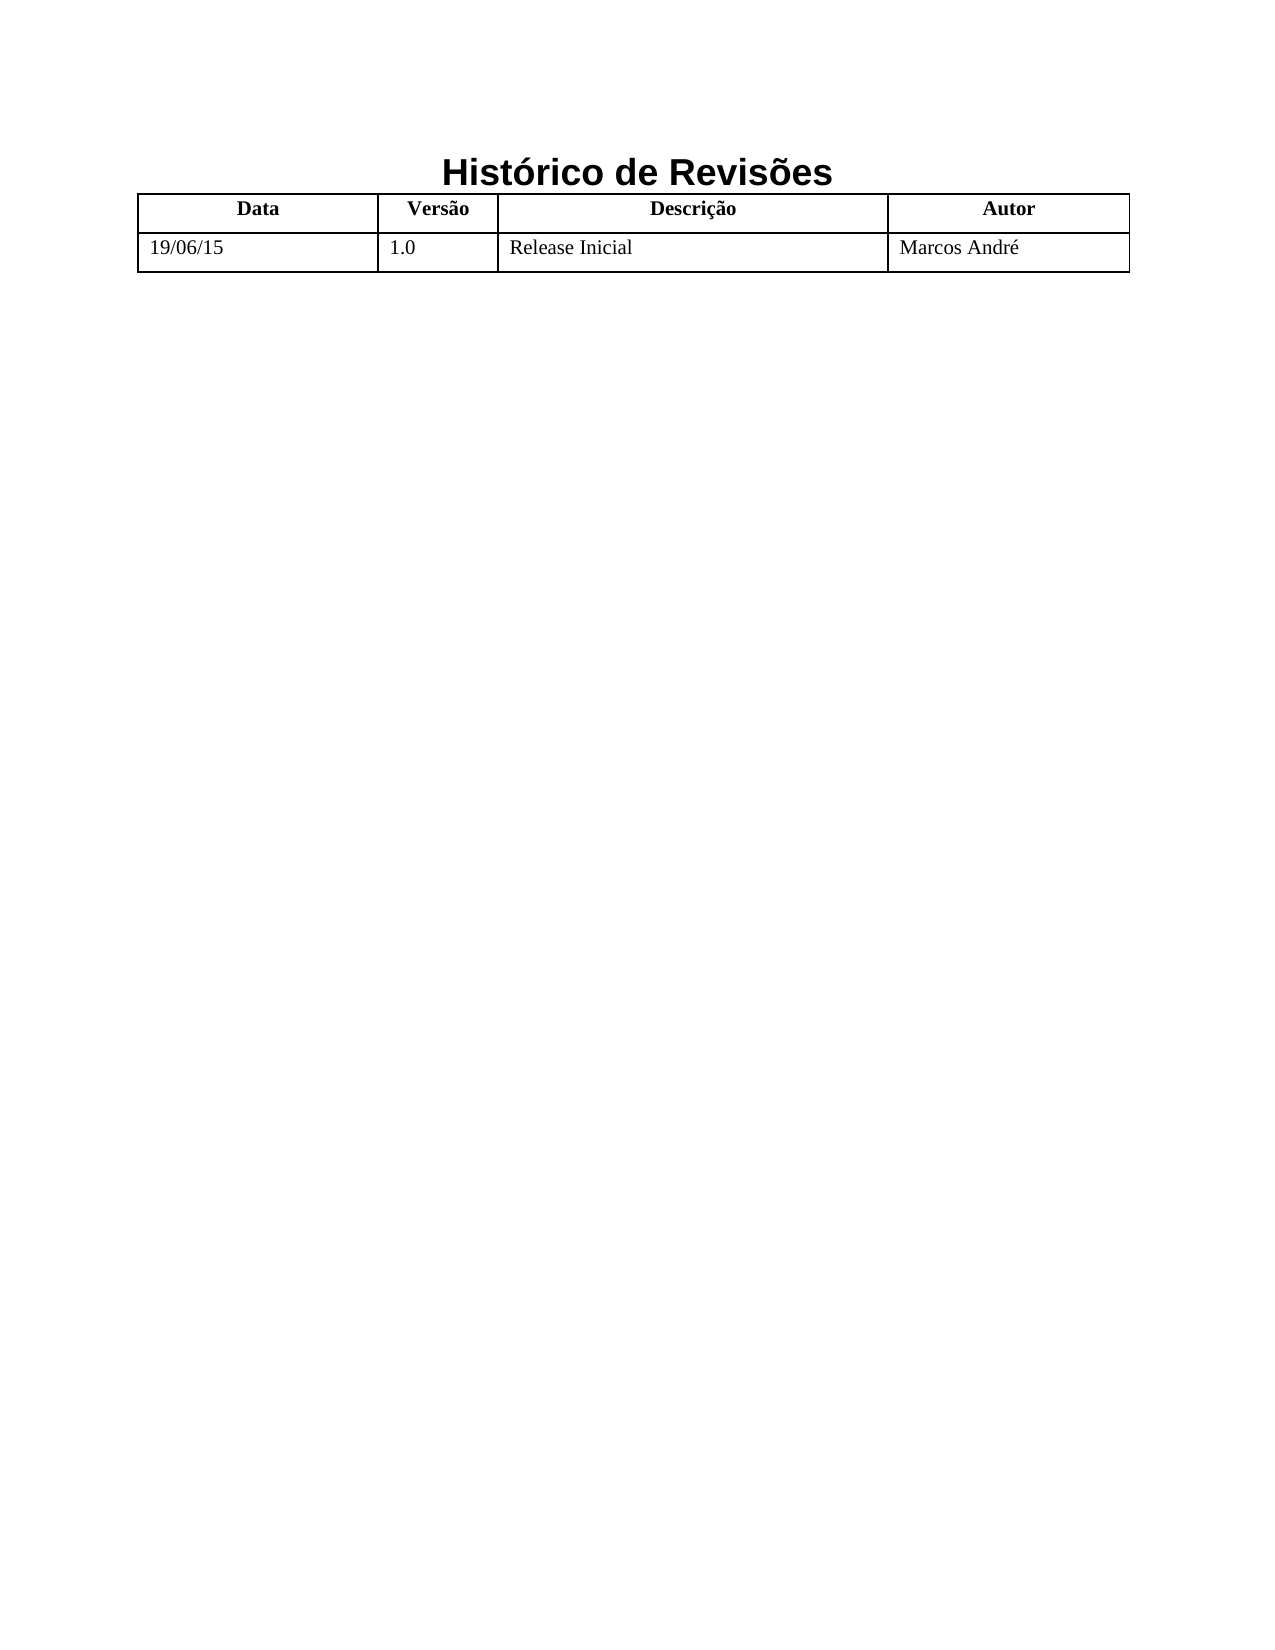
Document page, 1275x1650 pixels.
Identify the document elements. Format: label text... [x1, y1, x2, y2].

subtitle Histórico de Revisões [150, 150, 1125, 193]
table_header Data [139, 195, 377, 232]
table_cell 19/06/15 [139, 234, 377, 271]
table_cell Marcos André [889, 234, 1129, 271]
table_cell 1.0 [379, 234, 497, 271]
table_header Descrição [499, 195, 887, 232]
table_header Autor [889, 195, 1129, 232]
table_header Versão [379, 195, 497, 232]
table_cell Release Inicial [499, 234, 887, 271]
